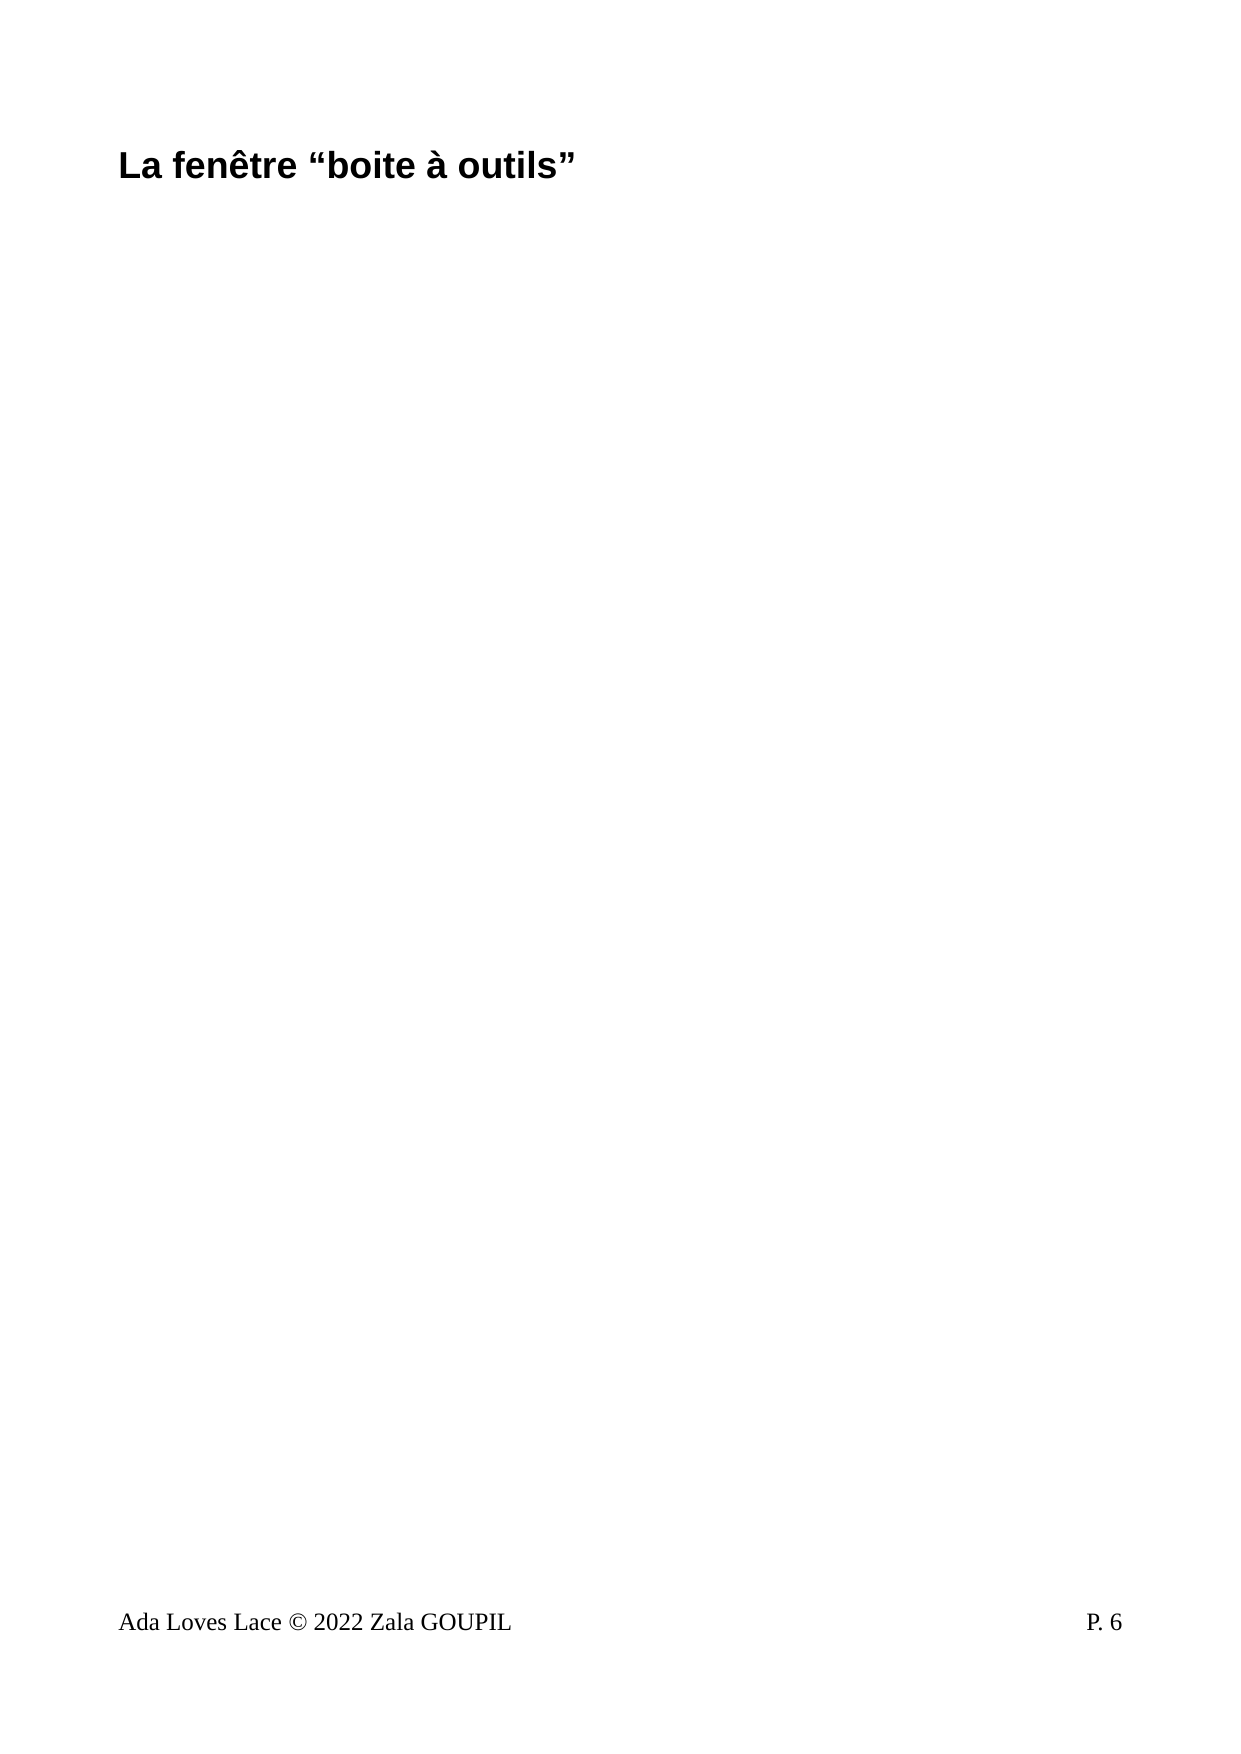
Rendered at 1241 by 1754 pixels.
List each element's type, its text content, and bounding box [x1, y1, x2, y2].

subtitle La fenêtre “boite à outils” [118, 143, 1122, 186]
